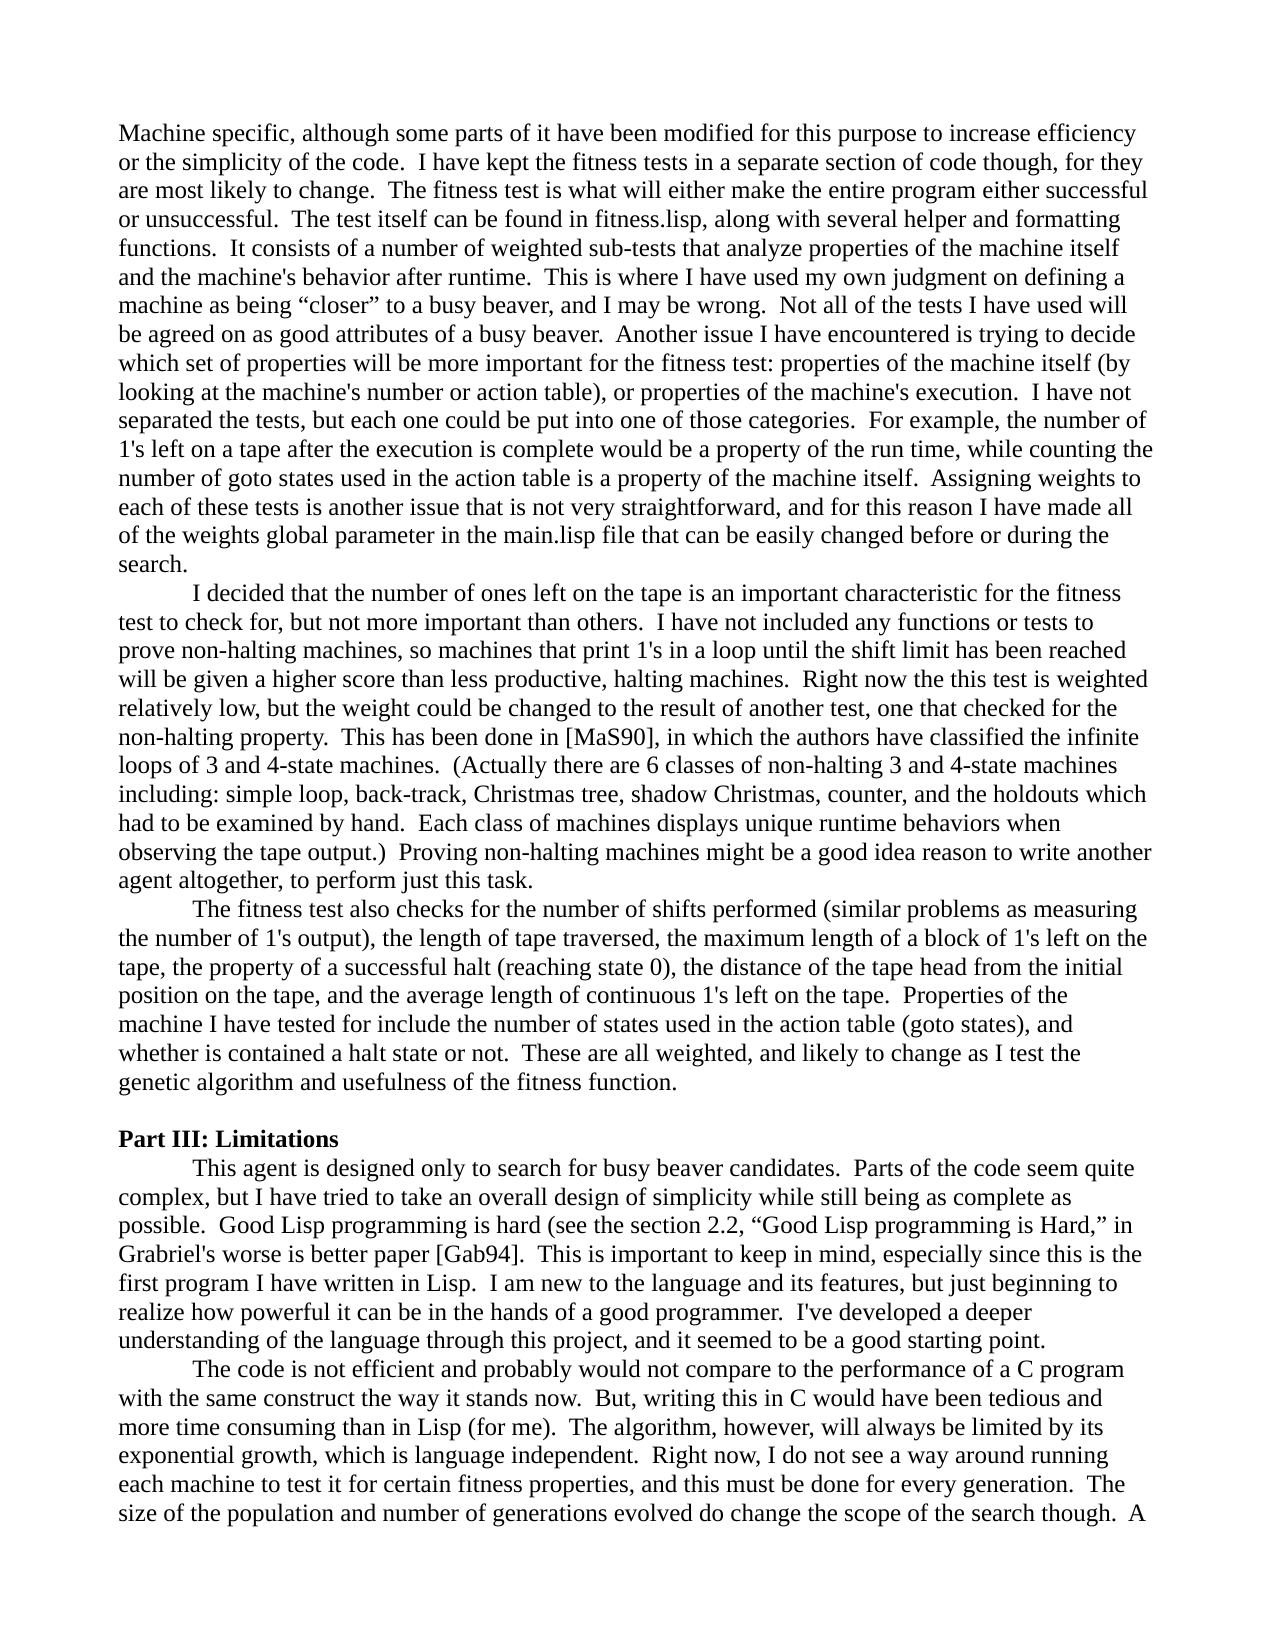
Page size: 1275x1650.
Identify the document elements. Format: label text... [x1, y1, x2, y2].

text This agent is designed only to search for busy beaver candidates. Parts of the code seem quite complex, but I have tried to take an overall design of simplicity while still being as complete as possible. Good Lisp programming is hard (see the section 2.2, “Good Lisp programming is Hard,” in Grabriel's worse is better paper [Gab94]. This is important to keep in mind, especially since this is the first program I have written in Lisp. I am new to the language and its features, but just beginning to realize how powerful it can be in the hands of a good programmer. I've developed a deeper understanding of the language through this project, and it seemed to be a good starting point. [118, 1153, 1157, 1354]
text Machine specific, although some parts of it have been modified for this purpose to increase efficiency or the simplicity of the code. I have kept the fitness tests in a separate section of code though, for they are most likely to change. The fitness test is what will either make the entire program either successful or unsuccessful. The test itself can be found in fitness.lisp, along with several helper and formatting functions. It consists of a number of weighted sub-tests that analyze properties of the machine itself and the machine's behavior after runtime. This is where I have used my own judgment on defining a machine as being “closer” to a busy beaver, and I may be wrong. Not all of the tests I have used will be agreed on as good attributes of a busy beaver. Another issue I have encountered is trying to decide which set of properties will be more important for the fitness test: properties of the machine itself (by looking at the machine's number or action table), or properties of the machine's execution. I have not separated the tests, but each one could be put into one of those categories. For example, the number of 1's left on a tape after the execution is complete would be a property of the run time, while counting the number of goto states used in the action table is a property of the machine itself. Assigning weights to each of these tests is another issue that is not very straightforward, and for this reason I have made all of the weights global parameter in the main.lisp file that can be easily changed before or during the search. [118, 118, 1157, 578]
text I decided that the number of ones left on the tape is an important characteristic for the fitness test to check for, but not more important than others. I have not included any functions or tests to prove non-halting machines, so machines that print 1's in a loop until the shift limit has been reached will be given a higher score than less productive, halting machines. Right now the this test is weighted relatively low, but the weight could be changed to the result of another test, one that checked for the non-halting property. This has been done in [MaS90], in which the authors have classified the infinite loops of 3 and 4-state machines. (Actually there are 6 classes of non-halting 3 and 4-state machines including: simple loop, back-track, Christmas tree, shadow Christmas, counter, and the holdouts which had to be examined by hand. Each class of machines displays unique runtime behaviors when observing the tape output.) Proving non-halting machines might be a good idea reason to write another agent altogether, to perform just this task. [118, 578, 1157, 894]
text The code is not efficient and probably would not compare to the performance of a C program with the same construct the way it stands now. But, writing this in C would have been tedious and more time consuming than in Lisp (for me). The algorithm, however, will always be limited by its exponential growth, which is language independent. Right now, I do not see a way around running each machine to test it for certain fitness properties, and this must be done for every generation. The size of the population and number of generations evolved do change the scope of the search though. A [118, 1354, 1157, 1527]
text Part III: Limitations [118, 1124, 1157, 1153]
text The fitness test also checks for the number of shifts performed (similar problems as measuring the number of 1's output), the length of tape traversed, the maximum length of a block of 1's left on the tape, the property of a successful halt (reaching state 0), the distance of the tape head from the initial position on the tape, and the average length of continuous 1's left on the tape. Properties of the machine I have tested for include the number of states used in the action table (goto states), and whether is contained a halt state or not. These are all weighted, and likely to change as I test the genetic algorithm and usefulness of the fitness function. [118, 894, 1157, 1096]
